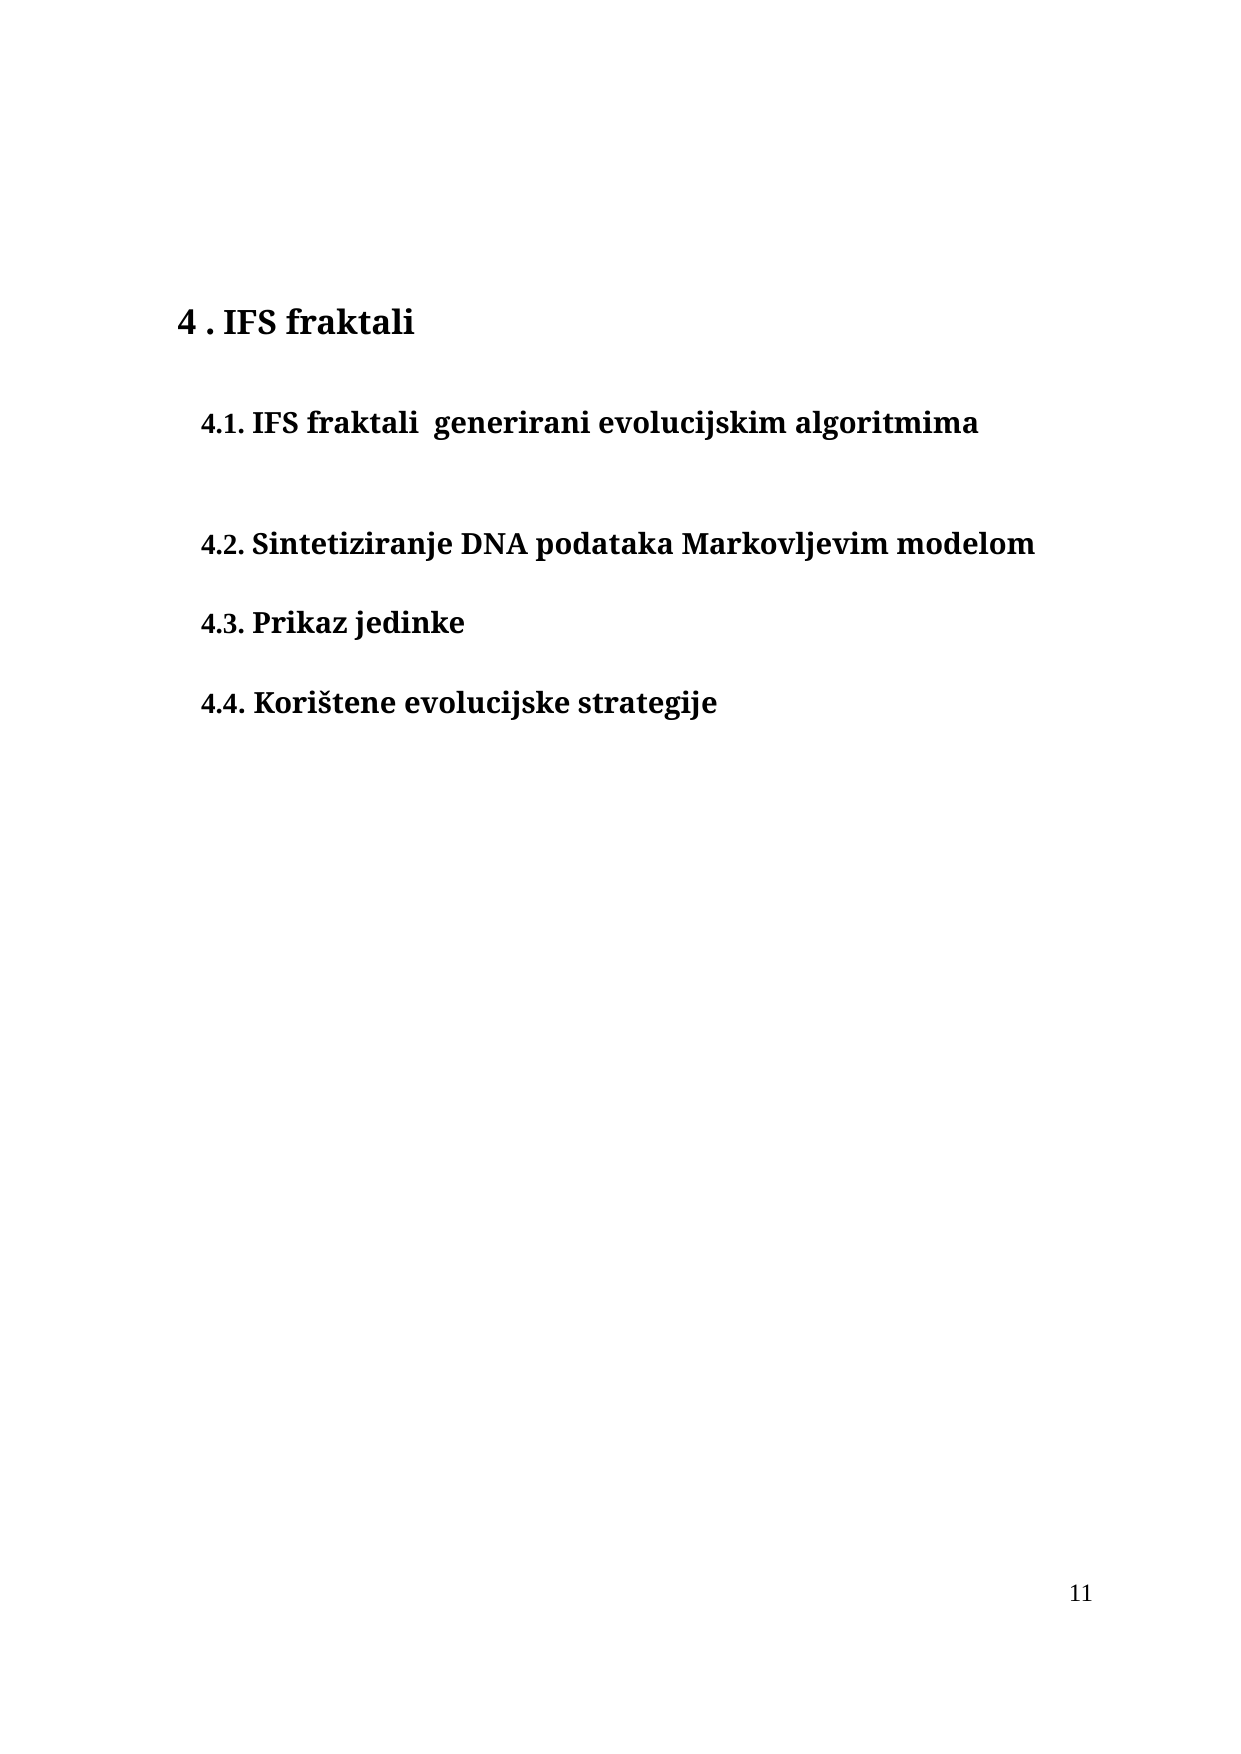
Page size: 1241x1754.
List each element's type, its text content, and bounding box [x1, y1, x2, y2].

subtitle 4.2. Sintetiziranje DNA podataka Markovljevim modelom [201, 523, 1093, 563]
subtitle 4.4. Korištene evolucijske strategije [201, 682, 1093, 722]
subtitle 4.3. Prikaz jedinke [201, 603, 1093, 642]
subtitle 4 . IFS fraktali [177, 299, 1093, 344]
subtitle 4.1. IFS fraktali generirani evolucijskim algoritmima [201, 403, 1093, 442]
